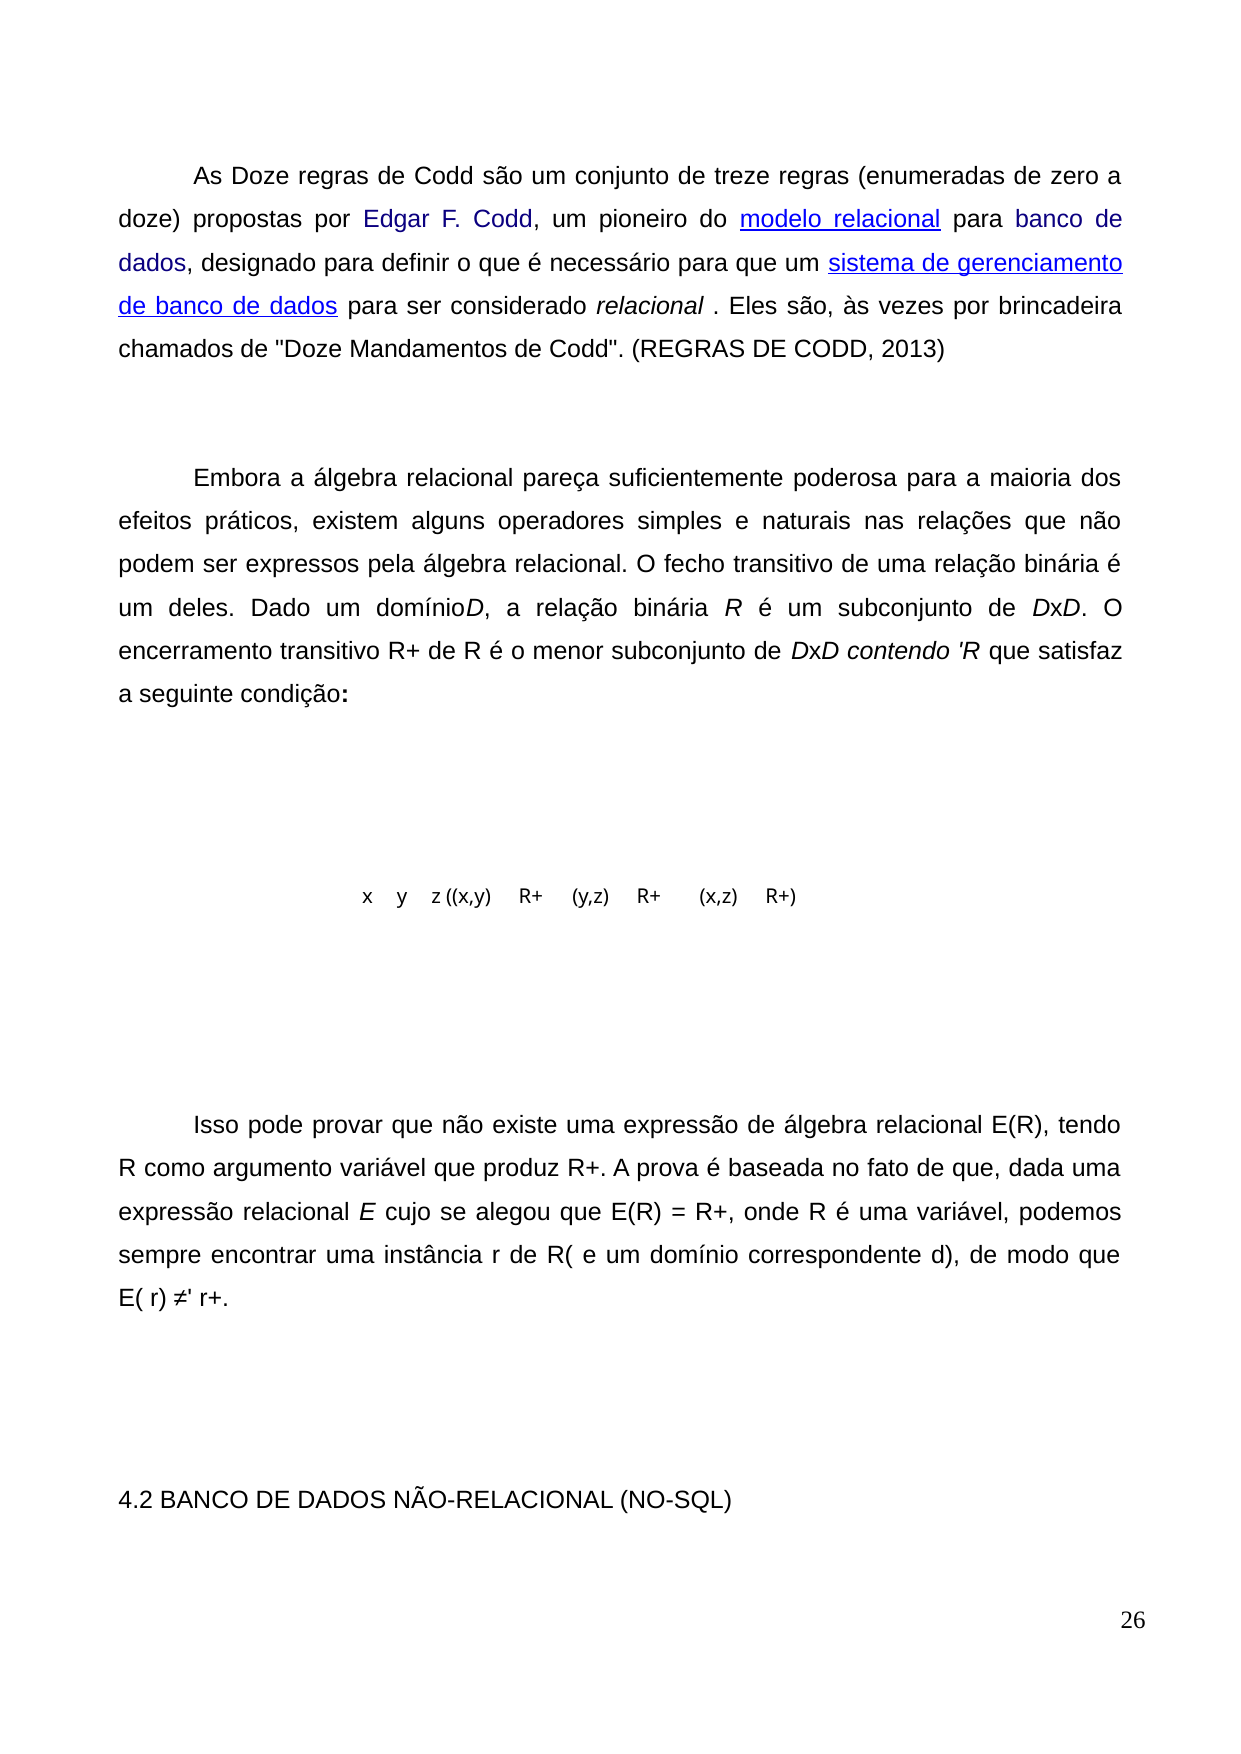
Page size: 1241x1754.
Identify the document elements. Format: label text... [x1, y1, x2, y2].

text Embora a álgebra relacional pareça suficientemente poderosa para a maioria dos efeitos práticos, existem alguns operadores simples e naturais nas relações que não podem ser expressos pela álgebra relacional. O fecho transitivo de uma relação binária é um deles. Dado um domínioD, a relação binária R é um subconjunto de DxD. O encerramento transitivo R+ de R é o menor subconjunto de DxD contendo 'R que satisfaz a seguinte condição: [118, 463, 1123, 707]
text 4.2 BANCO DE DADOS NÃO-RELACIONAL (NO-SQL) [118, 1485, 1123, 1513]
text As Doze regras de Codd são um conjunto de treze regras (enumeradas de zero a doze) propostas por Edgar F. Codd, um pioneiro do modelo relacional para banco de dados, designado para definir o que é necessário para que um sistema de gerenciamento de banco de dados para ser considerado relacional . Eles são, às vezes por brincadeira chamados de "Doze Mandamentos de Codd". (REGRAS DE CODD, 2013) [118, 161, 1123, 362]
text Isso pode provar que não existe uma expressão de álgebra relacional E(R), tendo R como argumento variável que produz R+. A prova é baseada no fato de que, dada uma expressão relacional E cujo se alegou que E(R) = R+, onde R é uma variável, podemos sempre encontrar uma instância r de R( e um domínio correspondente d), de modo que E( r) ≠' r+. [118, 1110, 1123, 1312]
list x y z ((x,y) R+ (y,z) R+ (x,z) R+) [118, 880, 1123, 909]
